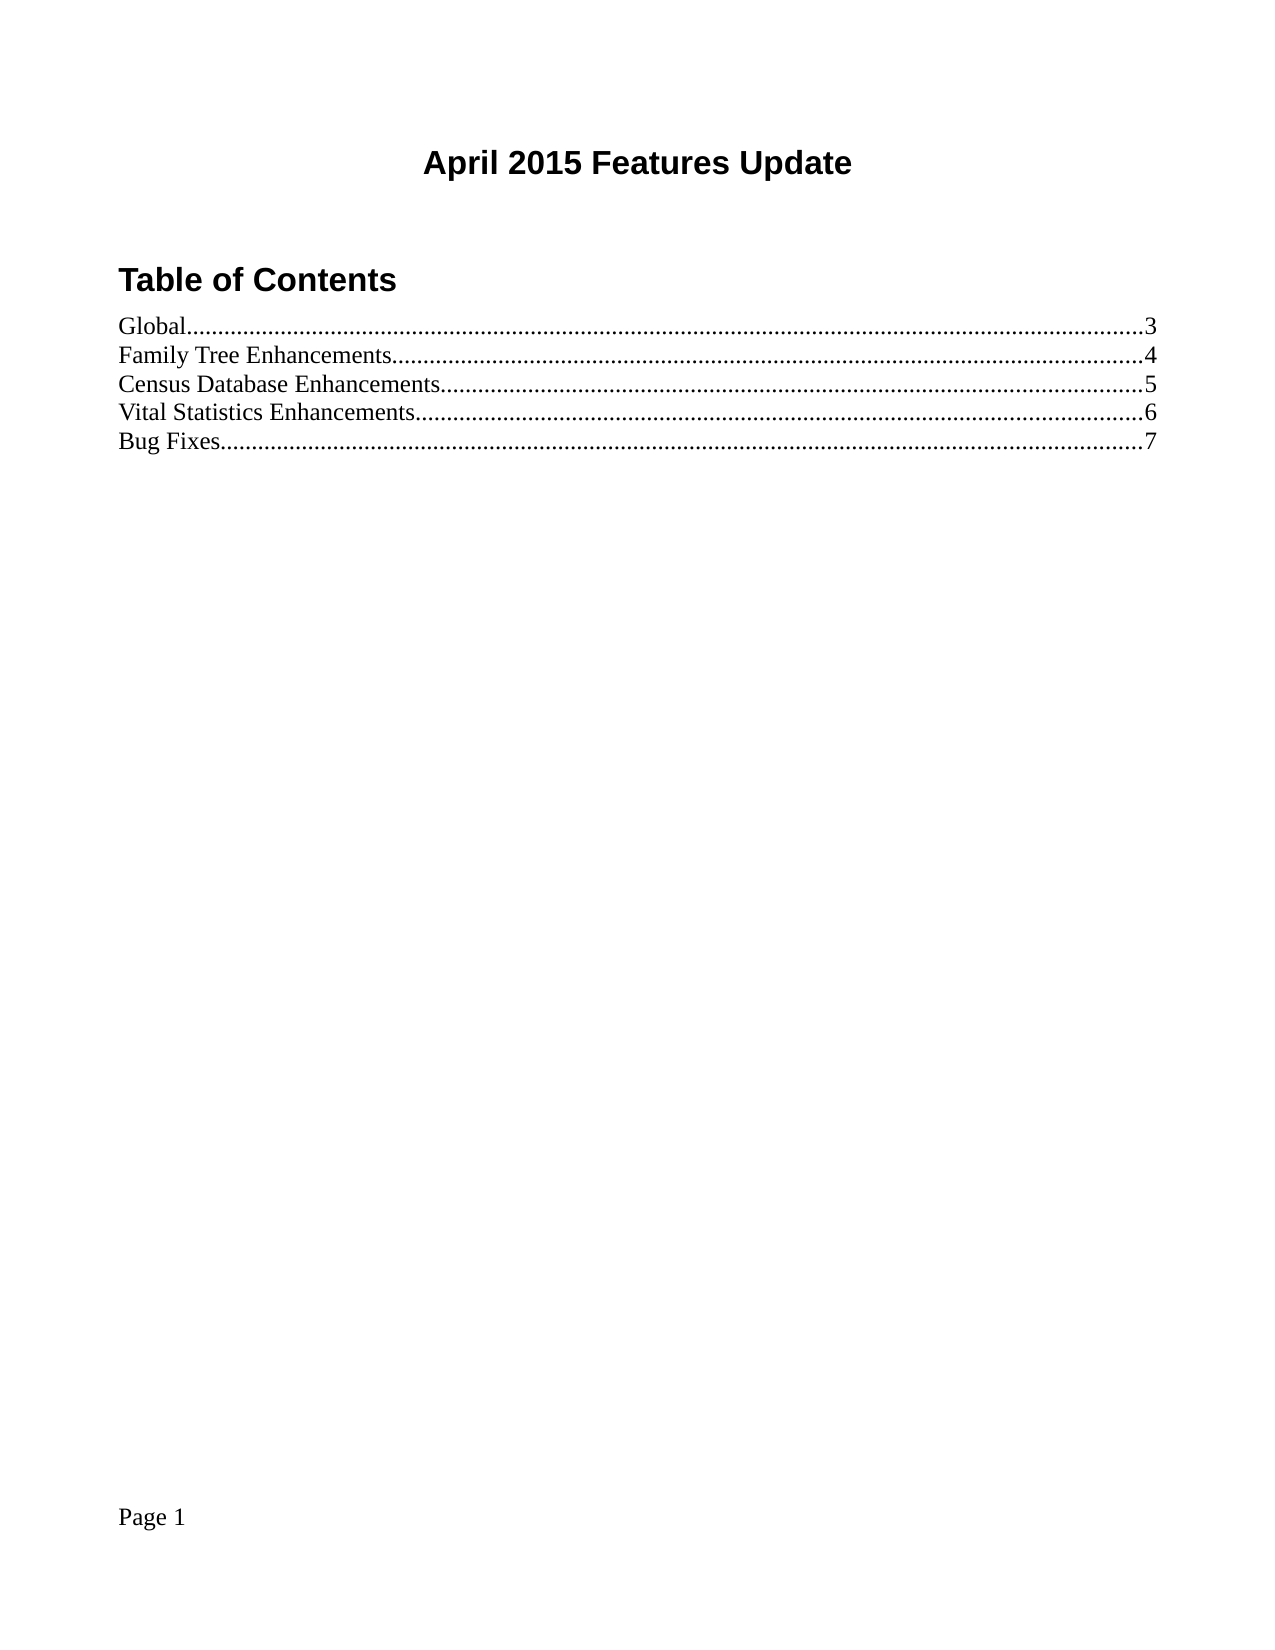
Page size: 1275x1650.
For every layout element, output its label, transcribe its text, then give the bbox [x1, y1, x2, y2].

text Vital Statistics Enhancements 6 [118, 397, 1157, 426]
text Family Tree Enhancements 4 [118, 340, 1157, 369]
subtitle Table of Contents [118, 260, 1157, 299]
subtitle April 2015 Features Update [118, 143, 1157, 182]
text Census Database Enhancements 5 [118, 369, 1157, 397]
text Bug Fixes 7 [118, 426, 1157, 455]
text Global 3 [118, 311, 1157, 340]
